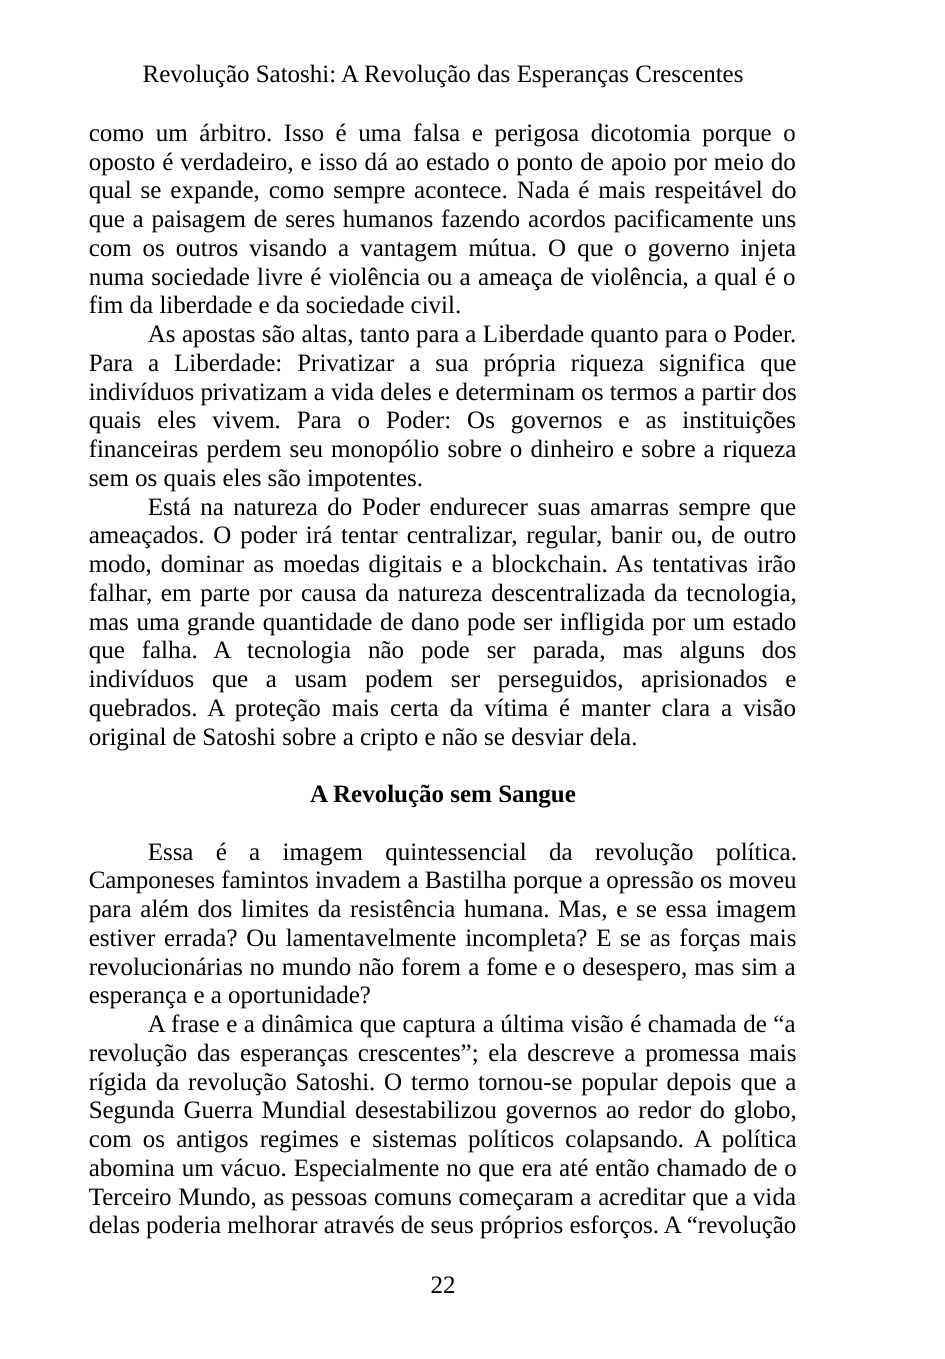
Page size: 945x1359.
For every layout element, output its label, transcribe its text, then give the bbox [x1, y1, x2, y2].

text Está na natureza do Poder endurecer suas amarras sempre que ameaçados. O poder irá tentar centralizar, regular, banir ou, de outro modo, dominar as moedas digitais e a blockchain. As tentativas irão falhar, em parte por causa da natureza descentralizada da tecnologia, mas uma grande quantidade de dano pode ser infligida por um estado que falha. A tecnologia não pode ser parada, mas alguns dos indivíduos que a usam podem ser perseguidos, aprisionados e quebrados. A proteção mais certa da vítima é manter clara a visão original de Satoshi sobre a cripto e não se desviar dela. [88, 492, 797, 751]
text como um árbitro. Isso é uma falsa e perigosa dicotomia porque o oposto é verdadeiro, e isso dá ao estado o ponto de apoio por meio do qual se expande, como sempre acontece. Nada é mais respeitável do que a paisagem de seres humanos fazendo acordos pacificamente uns com os outros visando a vantagem mútua. O que o governo injeta numa sociedade livre é violência ou a ameaça de violência, a qual é o fim da liberdade e da sociedade civil. [88, 118, 797, 319]
text As apostas são altas, tanto para a Liberdade quanto para o Poder. Para a Liberdade: Privatizar a sua própria riqueza significa que indivíduos privatizam a vida deles e determinam os termos a partir dos quais eles vivem. Para o Poder: Os governos e as instituições financeiras perdem seu monopólio sobre o dinheiro e sobre a riqueza sem os quais eles são impotentes. [88, 319, 797, 492]
text A frase e a dinâmica que captura a última visão é chamada de “a revolução das esperanças crescentes”; ela descreve a promessa mais rígida da revolução Satoshi. O termo tornou-se popular depois que a Segunda Guerra Mundial desestabilizou governos ao redor do globo, com os antigos regimes e sistemas políticos colapsando. A política abomina um vácuo. Especialmente no que era até então chamado de o Terceiro Mundo, as pessoas comuns começaram a acreditar que a vida delas poderia melhorar através de seus próprios esforços. A “revolução [88, 1009, 797, 1239]
subtitle A Revolução sem Sangue [88, 779, 797, 808]
text Essa é a imagem quintessencial da revolução política. Camponeses famintos invadem a Bastilha porque a opressão os moveu para além dos limites da resistência humana. Mas, e se essa imagem estiver errada? Ou lamentavelmente incompleta? E se as forças mais revolucionárias no mundo não forem a fome e o desespero, mas sim a esperança e a oportunidade? [88, 837, 797, 1009]
